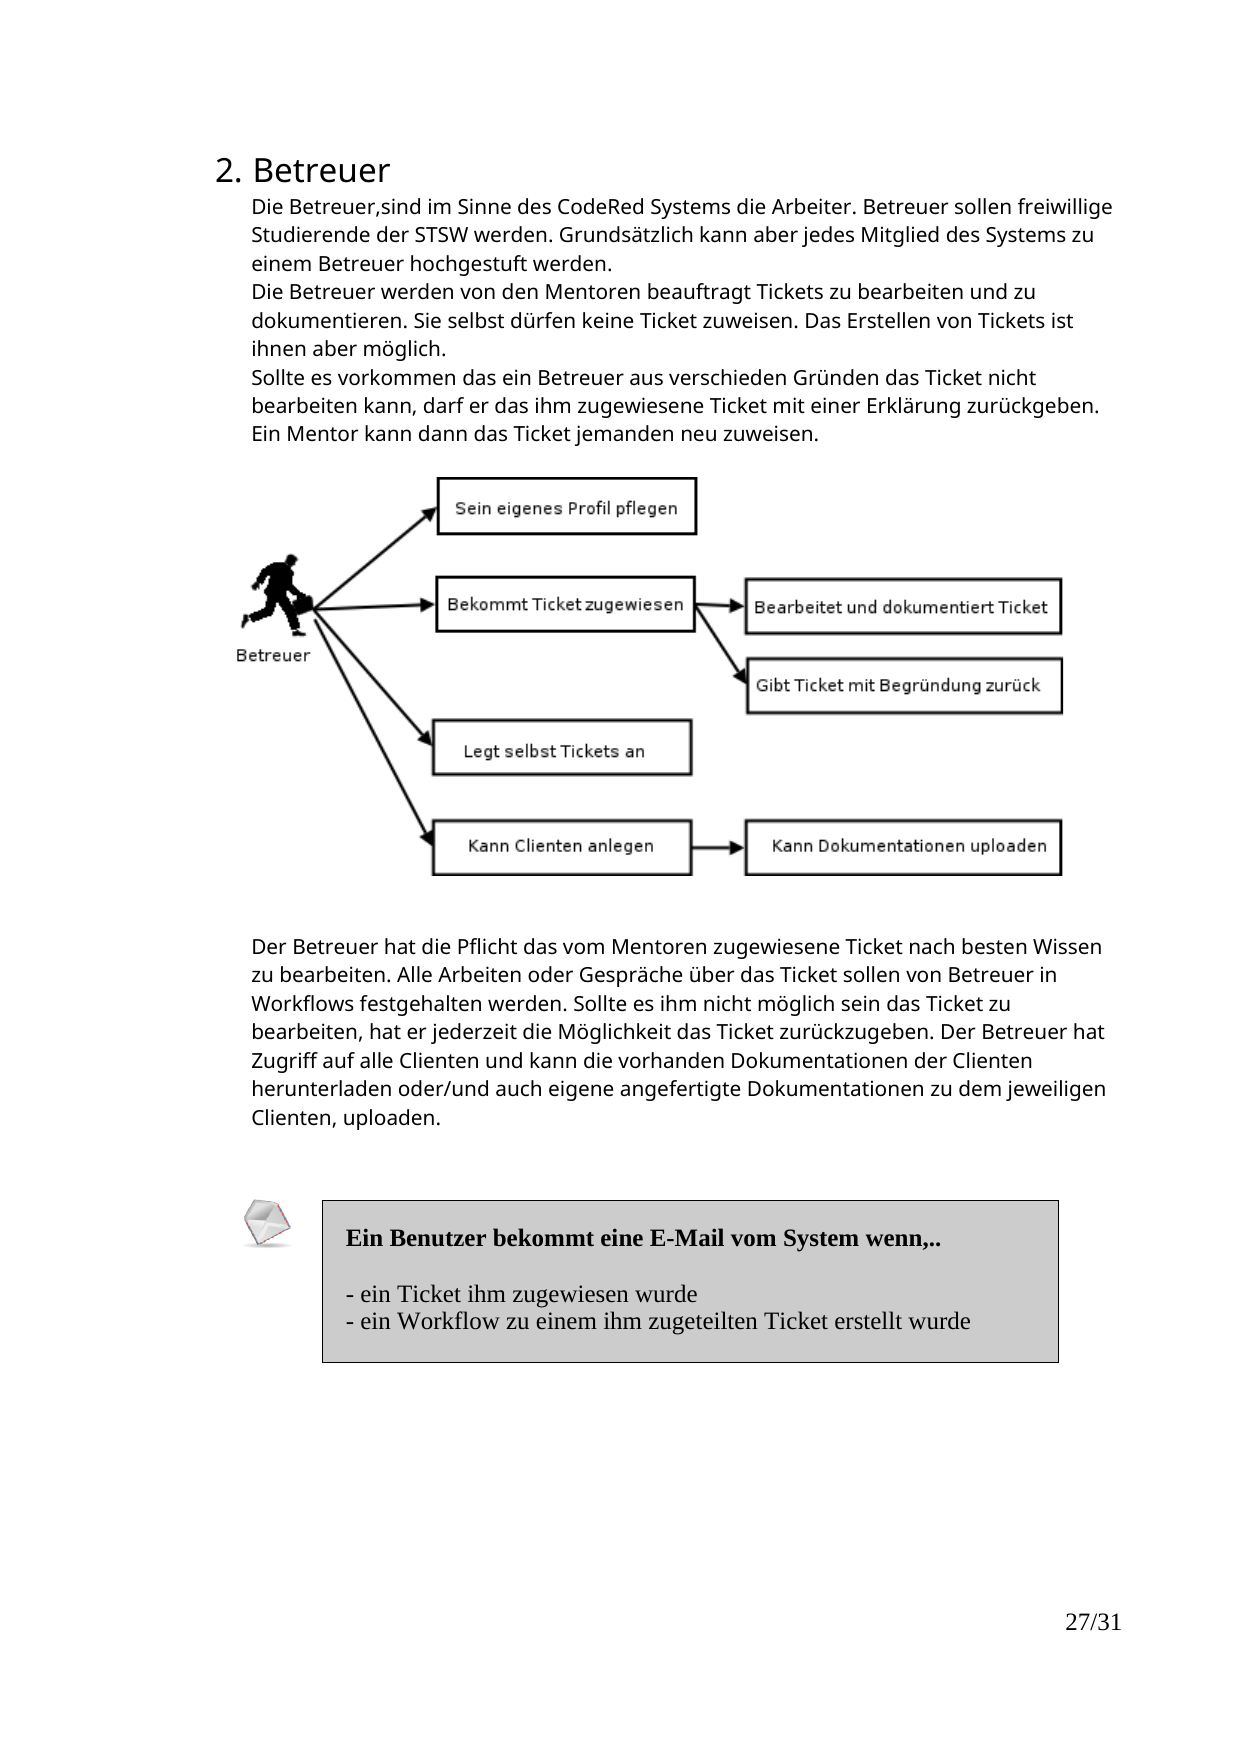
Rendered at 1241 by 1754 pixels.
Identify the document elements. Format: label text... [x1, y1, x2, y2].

text Der Betreuer hat die Pflicht das vom Mentoren zugewiesene Ticket nach besten Wissen zu bearbeiten. Alle Arbeiten oder Gespräche über das Ticket sollen von Betreuer in Workflows festgehalten werden. Sollte es ihm nicht möglich sein das Ticket zu bearbeiten, hat er jederzeit die Möglichkeit das Ticket zurückzugeben. Der Betreuer hat Zugriff auf alle Clienten und kann die vorhanden Dokumentationen der Clienten herunterladen oder/und auch eigene angefertigte Dokumentationen zu dem jeweiligen Clienten, uploaden. [251, 932, 1122, 1131]
text Die Betreuer werden von den Mentoren beauftragt Tickets zu bearbeiten und zu dokumentieren. Sie selbst dürfen keine Ticket zuweisen. Das Erstellen von Tickets ist ihnen aber möglich. [251, 277, 1122, 363]
picture [240, 1196, 294, 1250]
picture [236, 477, 1064, 876]
text Die Betreuer,sind im Sinne des CodeRed Systems die Arbeiter. Betreuer sollen freiwillige Studierende der STSW werden. Grundsätzlich kann aber jedes Mitglied des Systems zu einem Betreuer hochgestuft werden. [251, 192, 1122, 277]
list Betreuer [215, 147, 1122, 192]
text Sollte es vorkommen das ein Betreuer aus verschieden Gründen das Ticket nicht bearbeiten kann, darf er das ihm zugewiesene Ticket mit einer Erklärung zurückgeben. Ein Mentor kann dann das Ticket jemanden neu zuweisen. [251, 363, 1122, 448]
